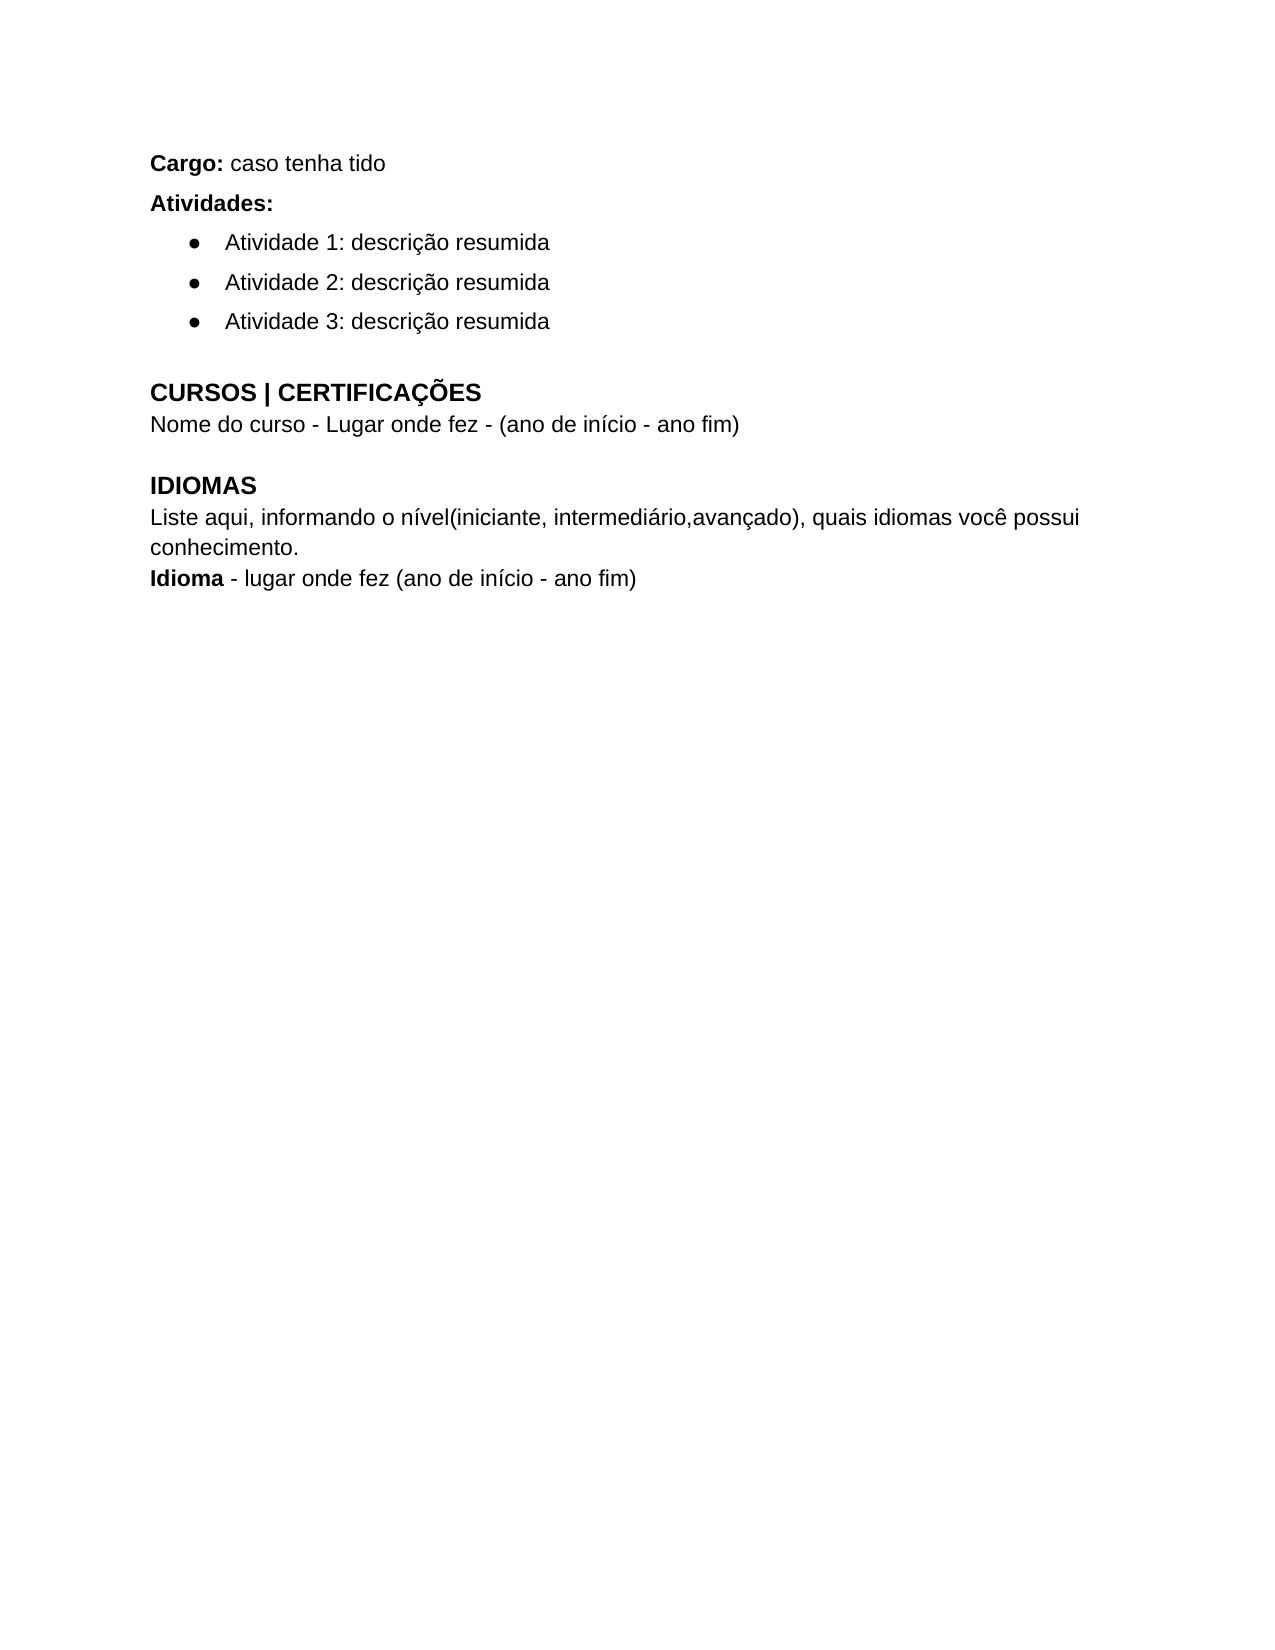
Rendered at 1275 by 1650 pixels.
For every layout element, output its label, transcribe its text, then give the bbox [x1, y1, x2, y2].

text Cargo: caso tenha tido [150, 150, 1125, 176]
list Atividade 2: descrição resumida [187, 268, 1125, 295]
text CURSOS | CERTIFICAÇÕES [150, 378, 1125, 406]
text Nome do curso - Lugar onde fez - (ano de início - ano fim) [150, 411, 1125, 437]
list Atividade 1: descrição resumida [187, 229, 1125, 255]
text Atividades: [150, 189, 1125, 216]
text Liste aqui, informando o nível(iniciante, intermediário,avançado), quais idiomas você possui conhecimento. [150, 504, 1125, 561]
text IDIOMAS [150, 471, 1125, 500]
text Idioma - lugar onde fez (ano de início - ano fim) [150, 564, 1125, 591]
list Atividade 3: descrição resumida [187, 308, 1125, 334]
